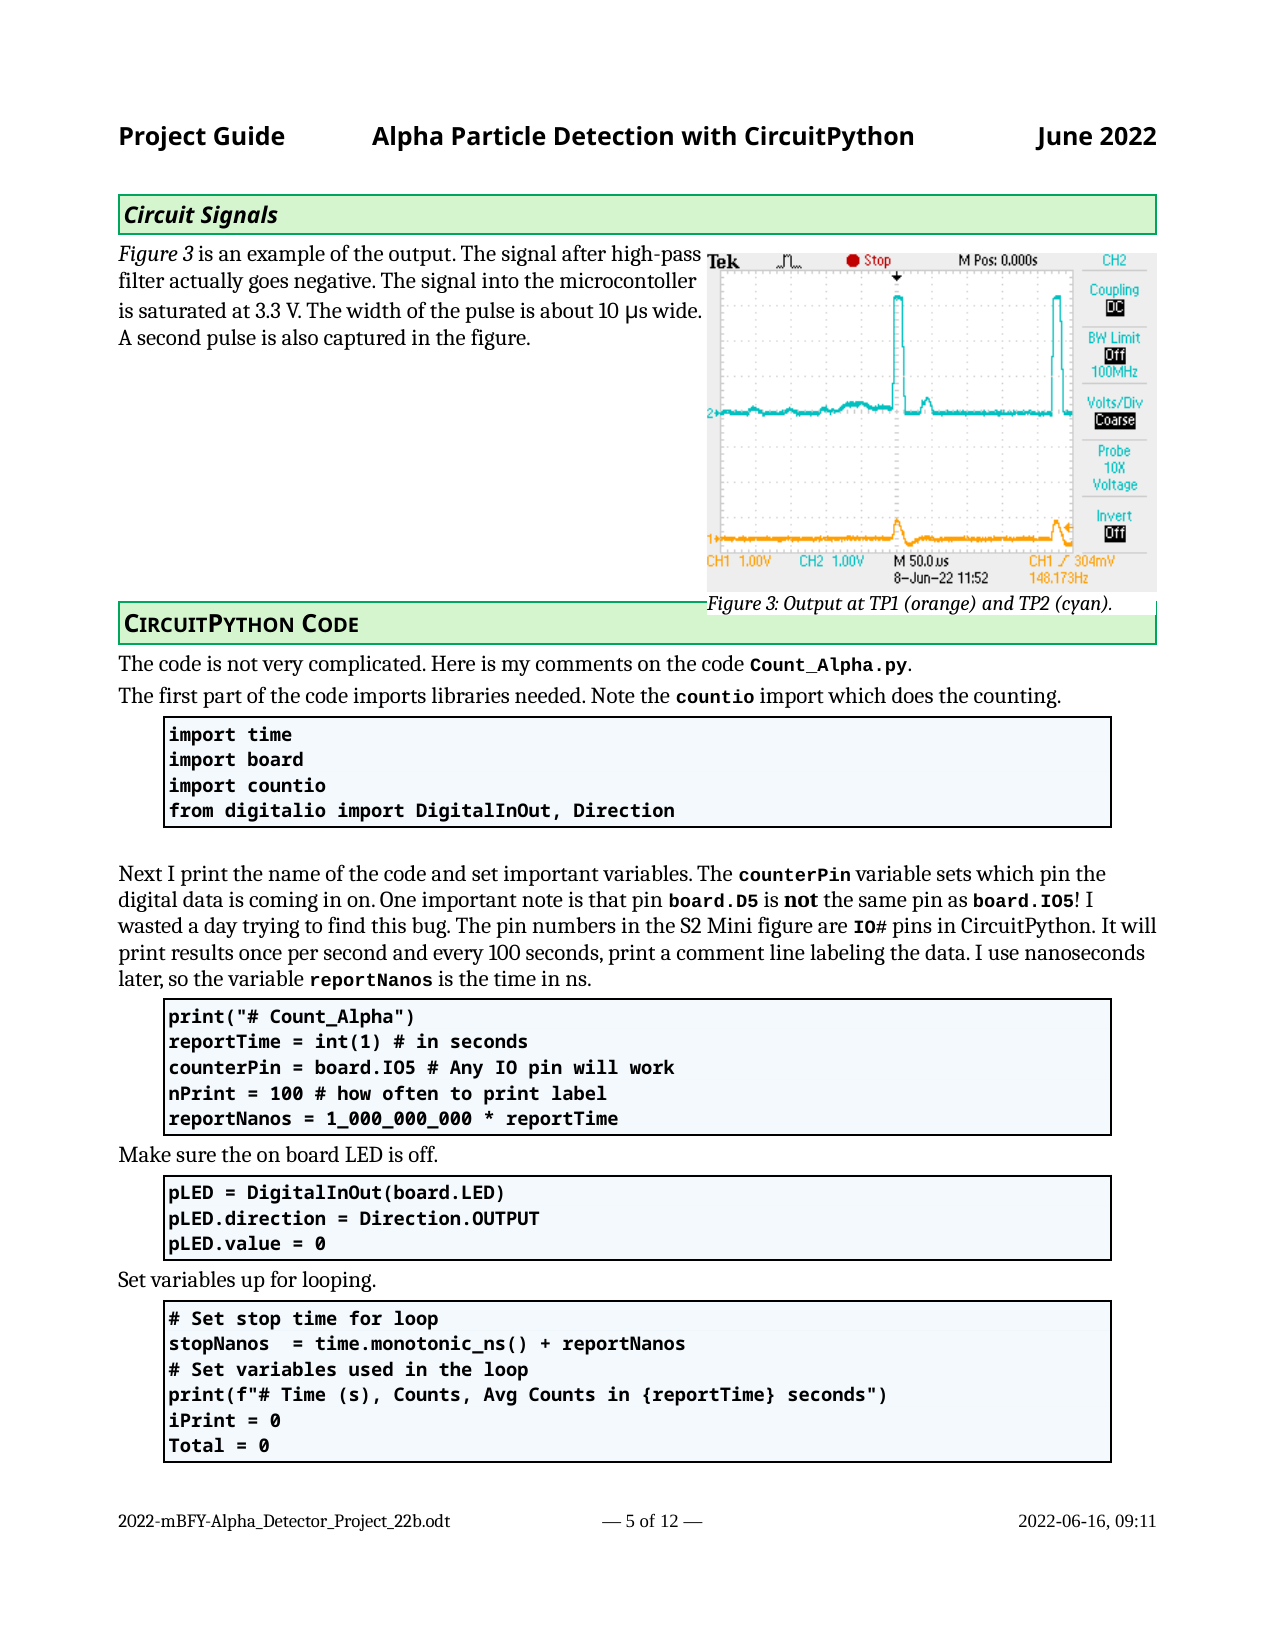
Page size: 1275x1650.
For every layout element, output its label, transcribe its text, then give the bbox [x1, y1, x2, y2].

text Make sure the on board LED is off. [118, 1142, 1157, 1168]
text import board [165, 741, 1110, 767]
text nPrint = 100 # how often to print label [165, 1075, 1110, 1100]
subtitle Circuit Signals [120, 196, 1155, 233]
text import countio [165, 767, 1110, 792]
text Next I print the name of the code and set important variables. The counterPin variable sets which pin the digital data is coming in on. One important note is that pin board.D5 is not the same pin as board.IO5! I wasted a day trying to find this bug. The pin numbers in the S2 Mini figure are IO# pins in CircuitPython. It will print results once per second and every 100 seconds, print a comment line labeling the data. I use nanoseconds later, so the variable reportNanos is the time in ns. [118, 860, 1157, 992]
text The code is not very complicated. Here is my comments on the code Count_Alpha.py. [118, 651, 1157, 677]
text reportTime = int(1) # in seconds [165, 1024, 1110, 1049]
text pLED.direction = Direction.OUTPUT [165, 1200, 1110, 1226]
text pLED = DigitalInOut(board.LED) [165, 1177, 1110, 1200]
text Figure 3 is an example of the output. The signal after high-pass filter actually goes negative. The signal into the microcontoller is saturated at 3.3 V. The width of the pulse is about 10 μs wide. A second pulse is also captured in the figure. [118, 241, 1157, 351]
text # Set stop time for loop [165, 1302, 1110, 1325]
text # Set variables used in the loop [165, 1351, 1110, 1376]
subtitle CircuitPython Code [120, 603, 1155, 643]
text The first part of the code imports libraries needed. Note the countio import which does the counting. [118, 683, 1157, 710]
text reportNanos = 1_000_000_000 * reportTime [165, 1100, 1110, 1134]
text counterPin = board.IO5 # Any IO pin will work [165, 1049, 1110, 1075]
text from digitalio import DigitalInOut, Direction [165, 792, 1110, 826]
text Set variables up for looping. [118, 1267, 1157, 1294]
text import time [165, 718, 1110, 741]
text stopNanos = time.monotonic_ns() + reportNanos [165, 1325, 1110, 1351]
text Figure 3: Output at TP1 (orange) and TP2 (cyan). [707, 592, 1157, 615]
text Total = 0 [165, 1427, 1110, 1461]
text iPrint = 0 [165, 1402, 1110, 1427]
picture [706, 253, 1157, 592]
text pLED.value = 0 [165, 1226, 1110, 1259]
text print("# Count_Alpha") [165, 1000, 1110, 1024]
text print(f"# Time (s), Counts, Avg Counts in {reportTime} seconds") [165, 1376, 1110, 1402]
